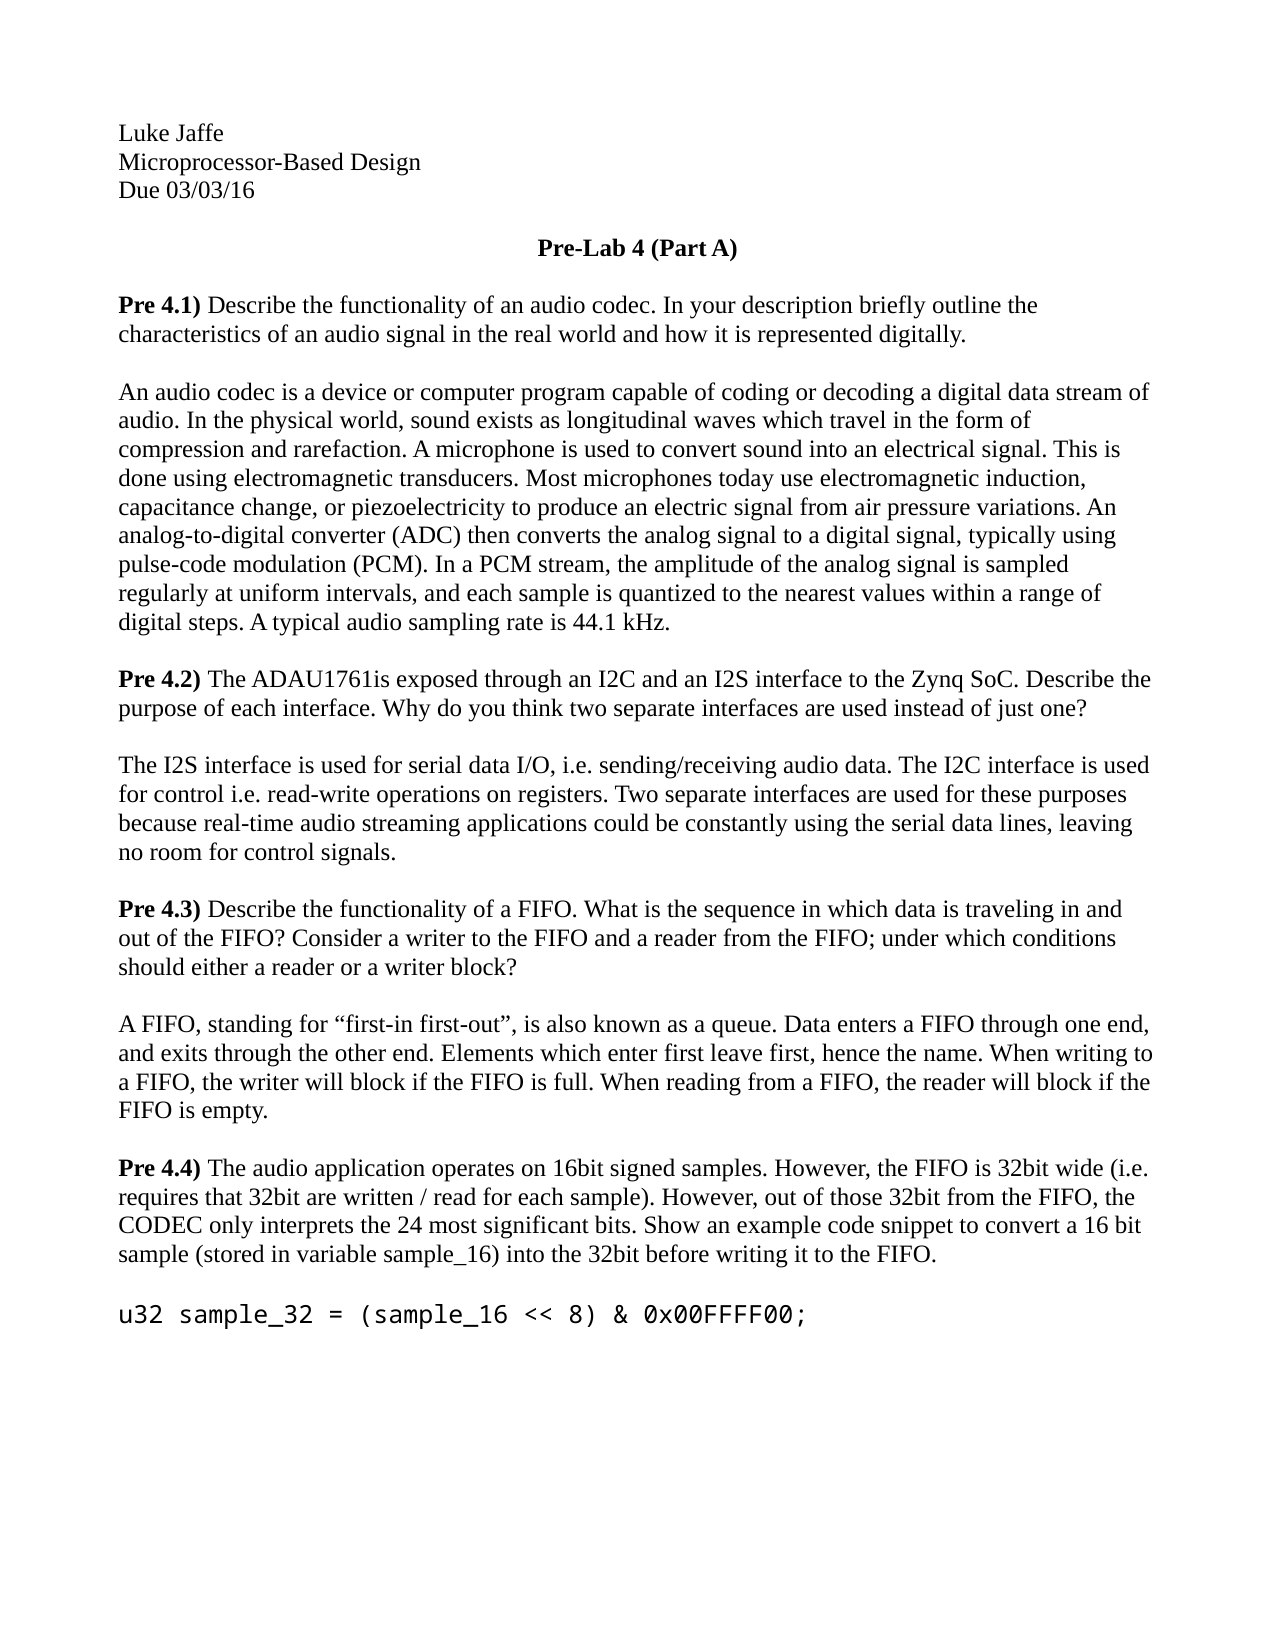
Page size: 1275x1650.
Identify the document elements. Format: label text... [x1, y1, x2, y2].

text Due 03/03/16 [118, 176, 1157, 204]
text Pre 4.2) The ADAU1761is exposed through an I2C and an I2S interface to the Zynq SoC. Describe the purpose of each interface. Why do you think two separate interfaces are used instead of just one? [118, 664, 1157, 722]
text Pre-Lab 4 (Part A) [118, 233, 1157, 262]
text Pre 4.1) Describe the functionality of an audio codec. In your description briefly outline the characteristics of an audio signal in the real world and how it is represented digitally. [118, 291, 1157, 348]
text An audio codec is a device or computer program capable of coding or decoding a digital data stream of audio. In the physical world, sound exists as longitudinal waves which travel in the form of compression and rarefaction. A microphone is used to convert sound into an electrical signal. This is done using electromagnetic transducers. Most microphones today use electromagnetic induction, capacitance change, or piezoelectricity to produce an electric signal from air pressure variations. An analog-to-digital converter (ADC) then converts the analog signal to a digital signal, typically using pulse-code modulation (PCM). In a PCM stream, the amplitude of the analog signal is sampled regularly at uniform intervals, and each sample is quantized to the nearest values within a range of digital steps. A typical audio sampling rate is 44.1 kHz. [118, 377, 1157, 636]
text Luke Jaffe [118, 118, 1157, 147]
text The I2S interface is used for serial data I/O, i.e. sending/receiving audio data. The I2C interface is used for control i.e. read-write operations on registers. Two separate interfaces are used for these purposes because real-time audio streaming applications could be constantly using the serial data lines, leaving no room for control signals. [118, 751, 1157, 866]
text Microprocessor-Based Design [118, 147, 1157, 176]
text Pre 4.3) Describe the functionality of a FIFO. What is the sequence in which data is traveling in and out of the FIFO? Consider a writer to the FIFO and a reader from the FIFO; under which conditions should either a reader or a writer block? [118, 894, 1157, 981]
text u32 sample_32 = (sample_16 << 8) & 0x00FFFF00; [118, 1297, 1157, 1331]
text A FIFO, standing for “first-in first-out”, is also known as a queue. Data enters a FIFO through one end, and exits through the other end. Elements which enter first leave first, hence the name. When writing to a FIFO, the writer will block if the FIFO is full. When reading from a FIFO, the reader will block if the FIFO is empty. [118, 1009, 1157, 1124]
text Pre 4.4) The audio application operates on 16bit signed samples. However, the FIFO is 32bit wide (i.e. requires that 32bit are written / read for each sample). However, out of those 32bit from the FIFO, the CODEC only interprets the 24 most significant bits. Show an example code snippet to convert a 16 bit sample (stored in variable sample_16) into the 32bit before writing it to the FIFO. [118, 1153, 1157, 1268]
